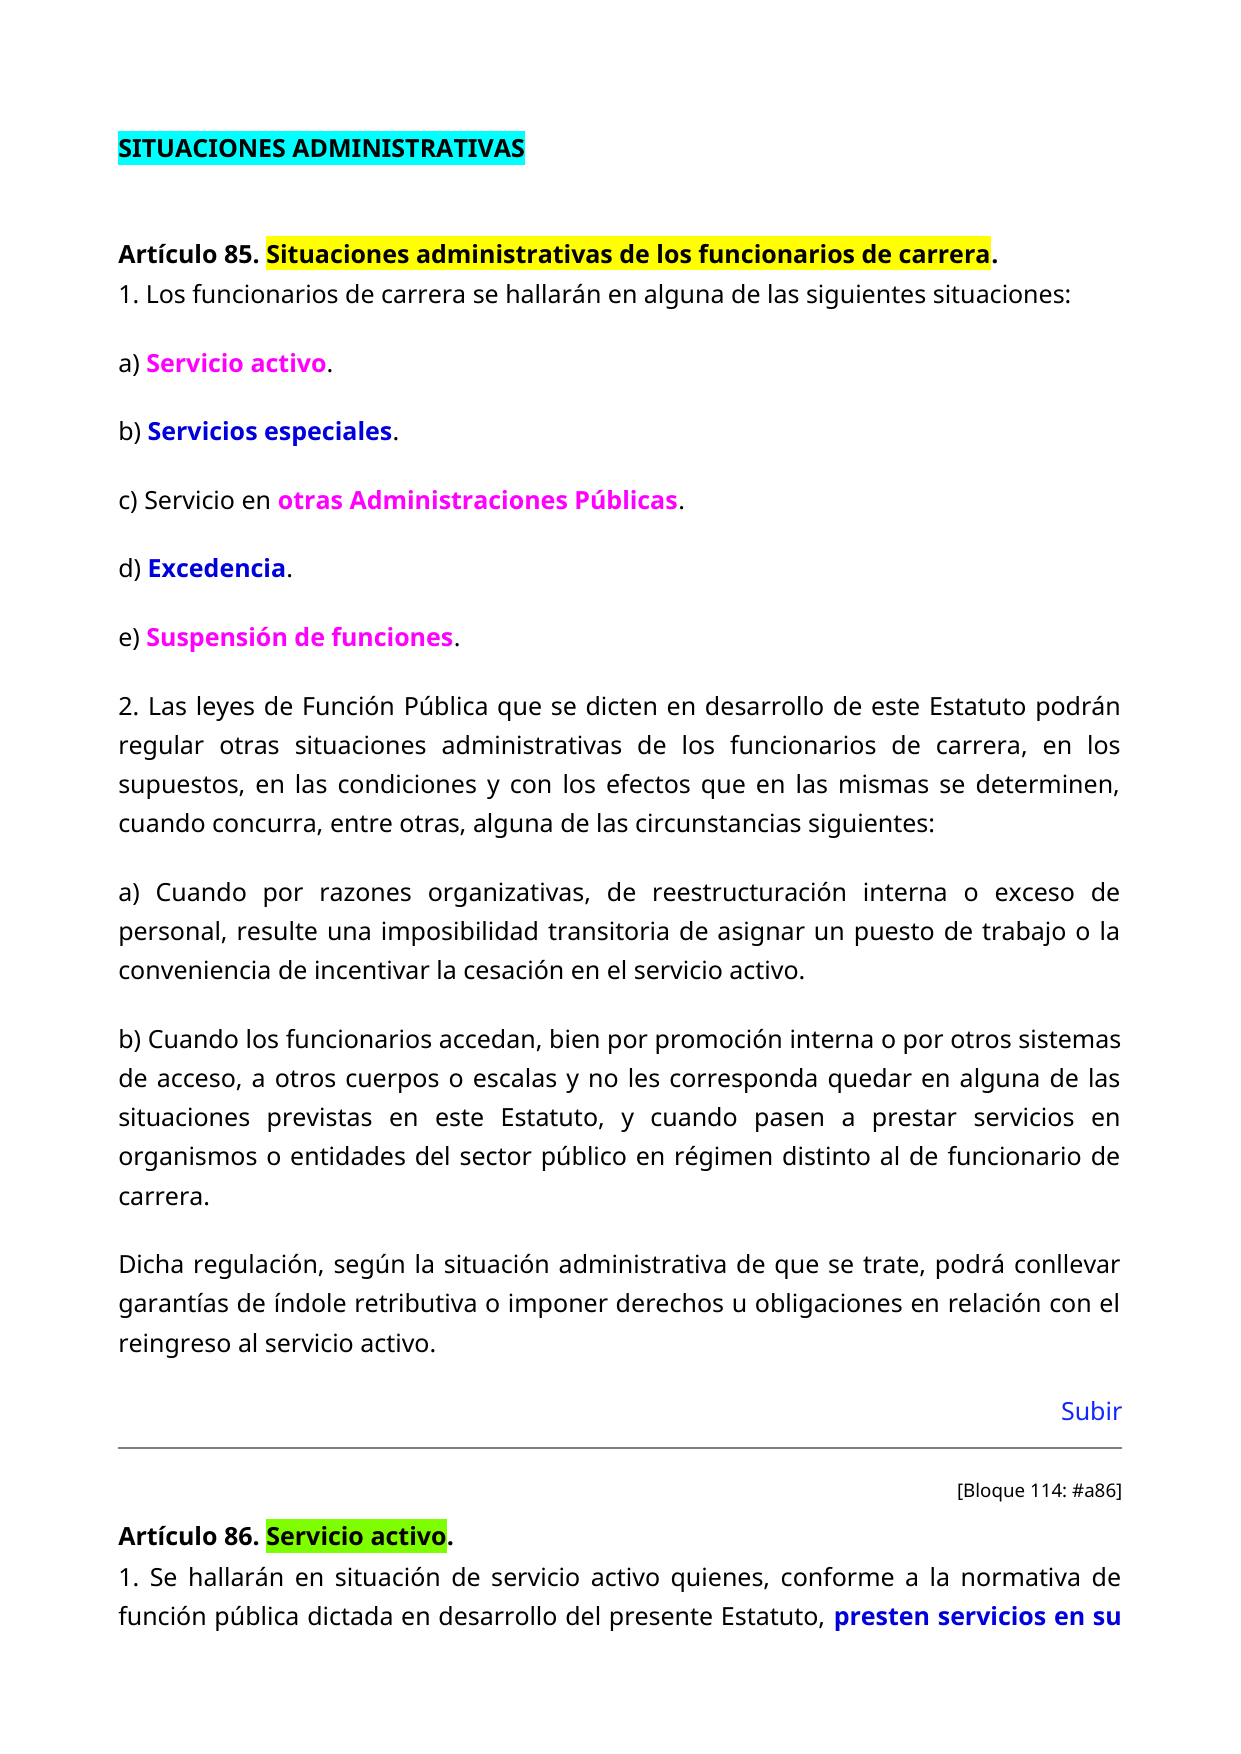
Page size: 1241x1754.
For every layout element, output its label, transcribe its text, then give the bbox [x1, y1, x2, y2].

text b) Cuando los funcionarios accedan, bien por promoción interna o por otros sistemas de acceso, a otros cuerpos o escalas y no les corresponda quedar en alguna de las situaciones previstas en este Estatuto, y cuando pasen a prestar servicios en organismos o entidades del sector público en régimen distinto al de funcionario de carrera. [118, 1022, 1122, 1212]
text Subir [118, 1394, 1122, 1428]
text d) Excedencia. [118, 551, 1122, 585]
subtitle Artículo 86. Servicio activo. [118, 1519, 1122, 1553]
text 1. Los funcionarios de carrera se hallarán en alguna de las siguientes situaciones: [118, 277, 1122, 311]
text [Bloque 114: #a86] [118, 1477, 1122, 1503]
text e) Suspensión de funciones. [118, 620, 1122, 654]
text 1. Se hallarán en situación de servicio activo quienes, conforme a la normativa de función pública dictada en desarrollo del presente Estatuto, presten servicios en su [118, 1559, 1122, 1633]
text 2. Las leyes de Función Pública que se dicten en desarrollo de este Estatuto podrán regular otras situaciones administrativas de los funcionarios de carrera, en los supuestos, en las condiciones y con los efectos que en las mismas se determinen, cuando concurra, entre otras, alguna de las circunstancias siguientes: [118, 688, 1122, 840]
text b) Servicios especiales. [118, 414, 1122, 448]
subtitle SITUACIONES ADMINISTRATIVAS [118, 131, 1122, 165]
subtitle Artículo 85. Situaciones administrativas de los funcionarios de carrera. [118, 236, 1122, 270]
text a) Cuando por razones organizativas, de reestructuración interna o exceso de personal, resulte una imposibilidad transitoria de asignar un puesto de trabajo o la conveniencia de incentivar la cesación en el servicio activo. [118, 874, 1122, 987]
text Dicha regulación, según la situación administrativa de que se trate, podrá conllevar garantías de índole retributiva o imponer derechos u obligaciones en relación con el reingreso al servicio activo. [118, 1247, 1122, 1359]
text a) Servicio activo. [118, 345, 1122, 379]
text c) Servicio en otras Administraciones Públicas. [118, 482, 1122, 517]
